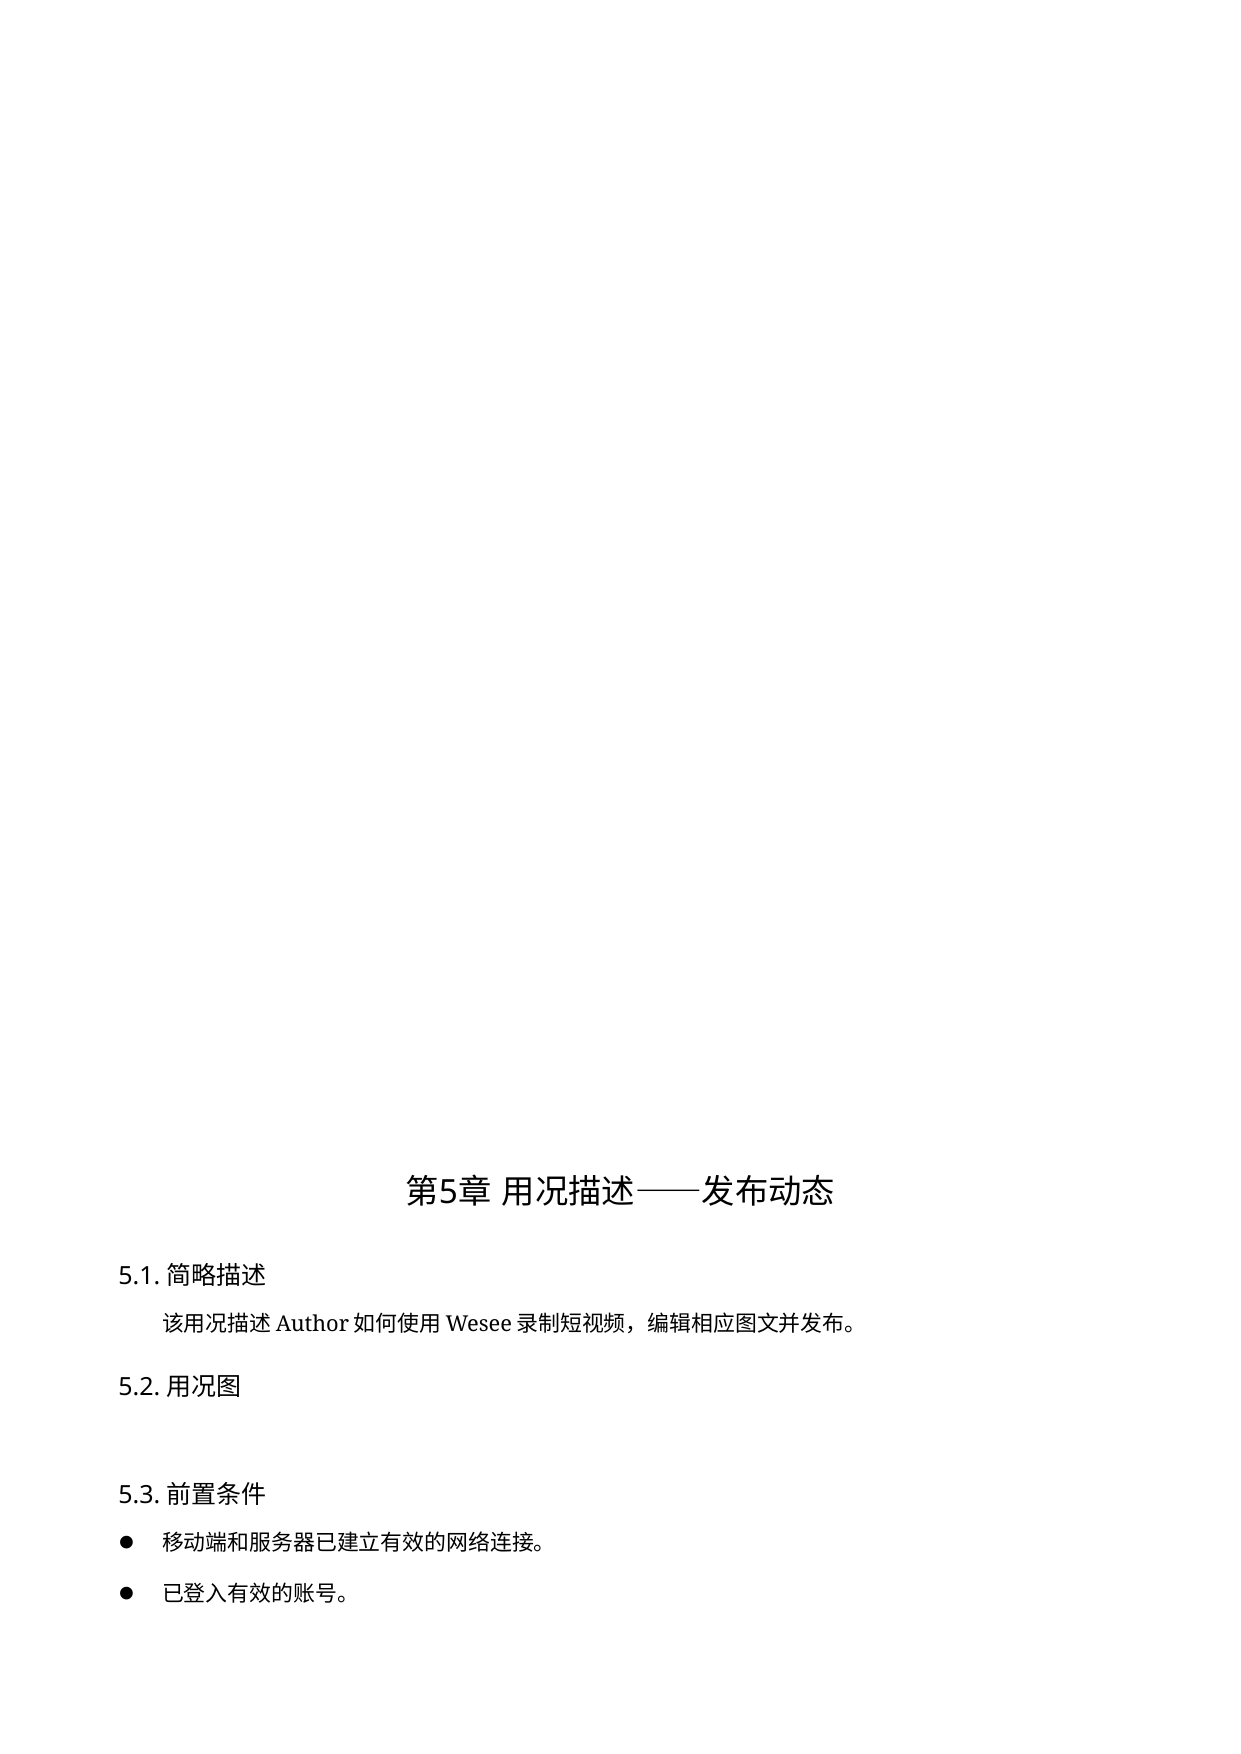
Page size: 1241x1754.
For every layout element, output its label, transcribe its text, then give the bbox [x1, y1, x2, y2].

subtitle 用况描述——发布动态 [118, 1165, 1122, 1213]
text 该用况描述Author如何使用Wesee录制短视频，编辑相应图文并发布。 [118, 1306, 1122, 1337]
list 已登入有效的账号。 [118, 1576, 1122, 1607]
subtitle 前置条件 [118, 1475, 1122, 1511]
subtitle 用况图 [118, 1366, 1122, 1403]
list 移动端和服务器已建立有效的网络连接。 [118, 1525, 1122, 1556]
subtitle 简略描述 [118, 1256, 1122, 1292]
